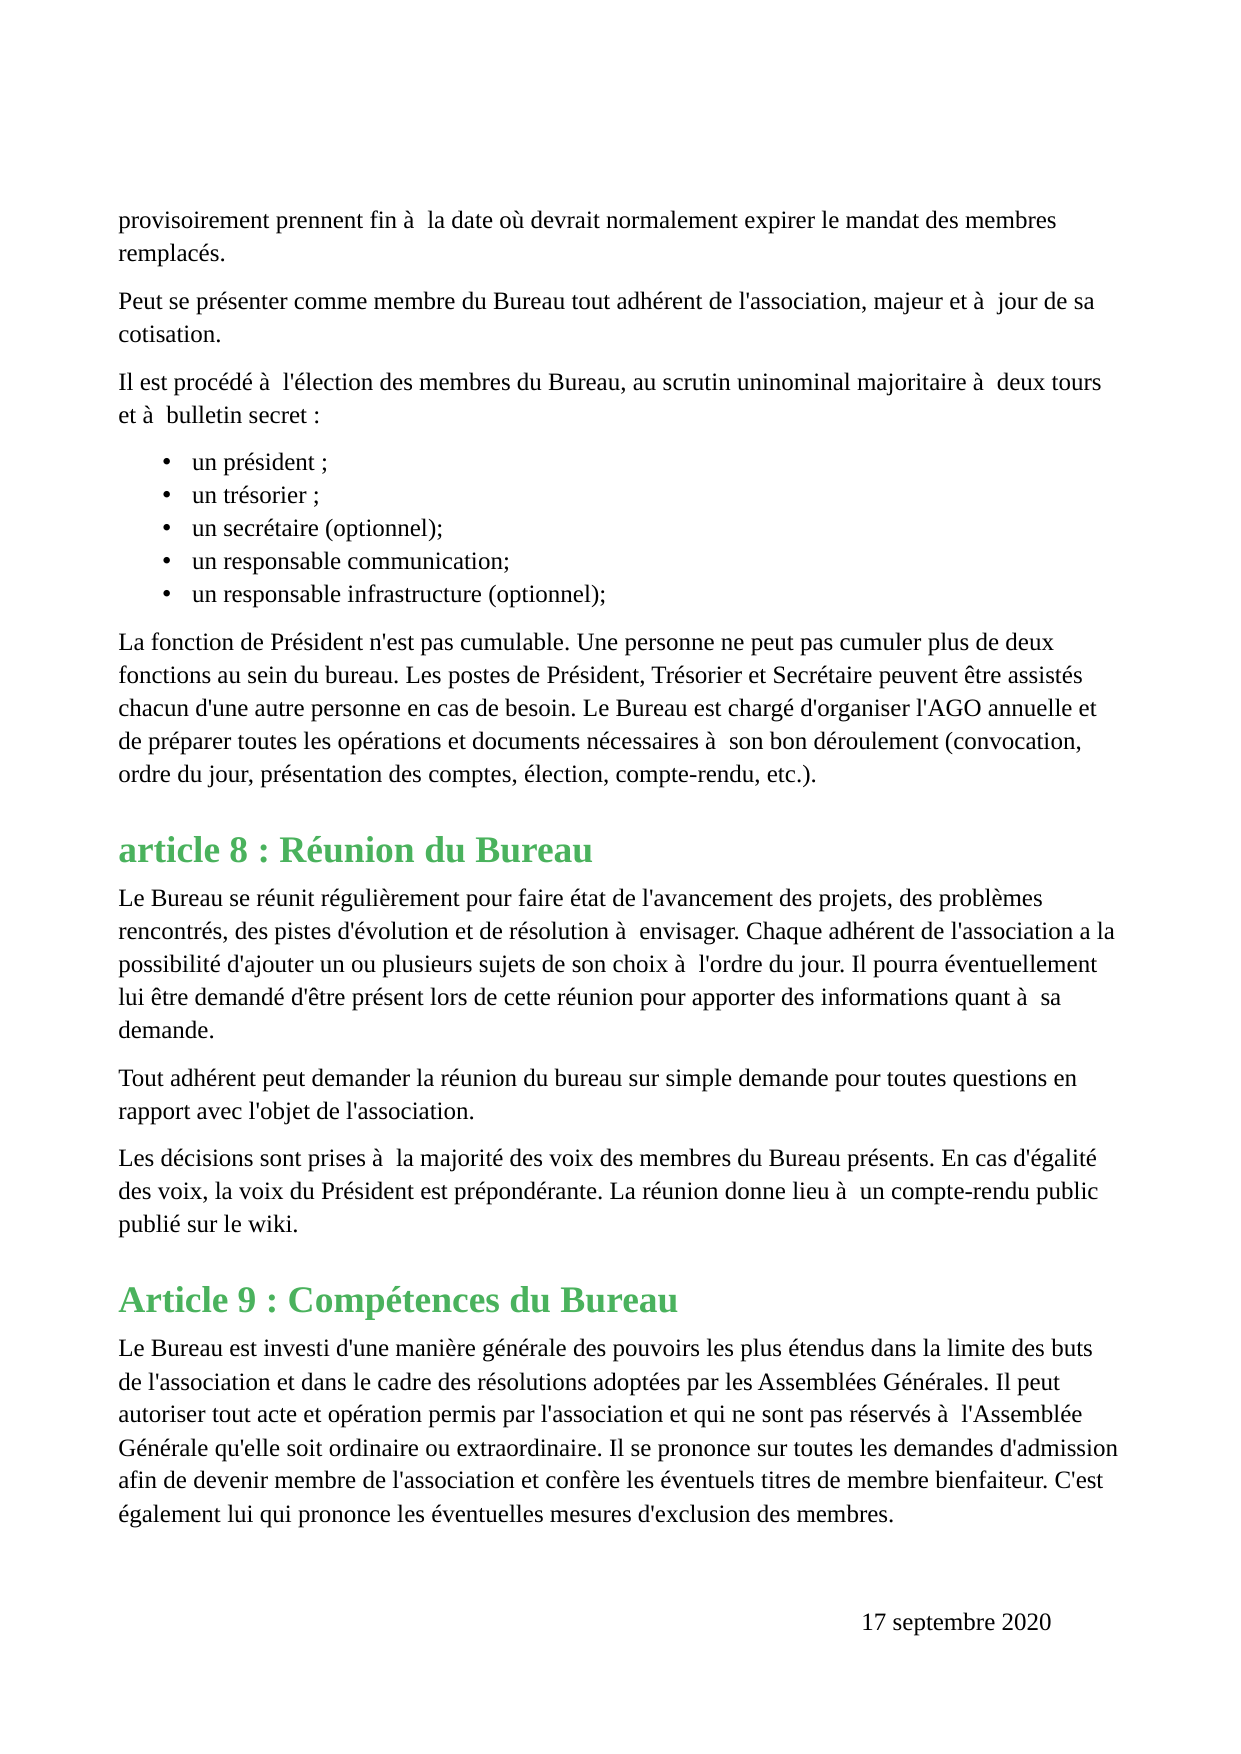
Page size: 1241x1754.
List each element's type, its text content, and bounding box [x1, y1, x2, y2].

text Les décisions sont prises à la majorité des voix des membres du Bureau présents. En cas d'égalité des voix, la voix du Président est prépondérante. La réunion donne lieu à un compte-rendu public publié sur le wiki. [118, 1143, 1122, 1238]
text Il est procédé à l'élection des membres du Bureau, au scrutin uninominal majoritaire à deux tours et à bulletin secret : [118, 367, 1122, 428]
list un président ; [162, 447, 1122, 476]
text Peut se présenter comme membre du Bureau tout adhérent de l'association, majeur et à jour de sa cotisation. [118, 286, 1122, 348]
list un responsable infrastructure (optionnel); [162, 579, 1122, 608]
list un responsable communication; [162, 546, 1122, 575]
subtitle Article 9 : Compétences du Bureau [118, 1278, 1122, 1321]
list un secrétaire (optionnel); [162, 513, 1122, 542]
text Tout adhérent peut demander la réunion du bureau sur simple demande pour toutes questions en rapport avec l'objet de l'association. [118, 1063, 1122, 1124]
subtitle article 8 : Réunion du Bureau [118, 827, 1122, 871]
list un trésorier ; [162, 480, 1122, 509]
text La fonction de Président n'est pas cumulable. Une personne ne peut pas cumuler plus de deux fonctions au sein du bureau. Les postes de Président, Trésorier et Secrétaire peuvent être assistés chacun d'une autre personne en cas de besoin. Le Bureau est chargé d'organiser l'AGO annuelle et de préparer toutes les opérations et documents nécessaires à son bon déroulement (convocation, ordre du jour, présentation des comptes, élection, compte-rendu, etc.). [118, 627, 1122, 788]
text Le Bureau est investi d'une manière générale des pouvoirs les plus étendus dans la limite des buts de l'association et dans le cadre des résolutions adoptées par les Assemblées Générales. Il peut autoriser tout acte et opération permis par l'association et qui ne sont pas réservés à l'Assemblée Générale qu'elle soit ordinaire ou extraordinaire. Il se prononce sur toutes les demandes d'admission afin de devenir membre de l'association et confère les éventuels titres de membre bienfaiteur. C'est également lui qui prononce les éventuelles mesures d'exclusion des membres. [118, 1333, 1122, 1527]
text provisoirement prennent fin à la date où devrait normalement expirer le mandat des membres remplacés. [118, 205, 1122, 267]
text Le Bureau se réunit régulièrement pour faire état de l'avancement des projets, des problèmes rencontrés, des pistes d'évolution et de résolution à envisager. Chaque adhérent de l'association a la possibilité d'ajouter un ou plusieurs sujets de son choix à l'ordre du jour. Il pourra éventuellement lui être demandé d'être présent lors de cette réunion pour apporter des informations quant à sa demande. [118, 883, 1122, 1044]
